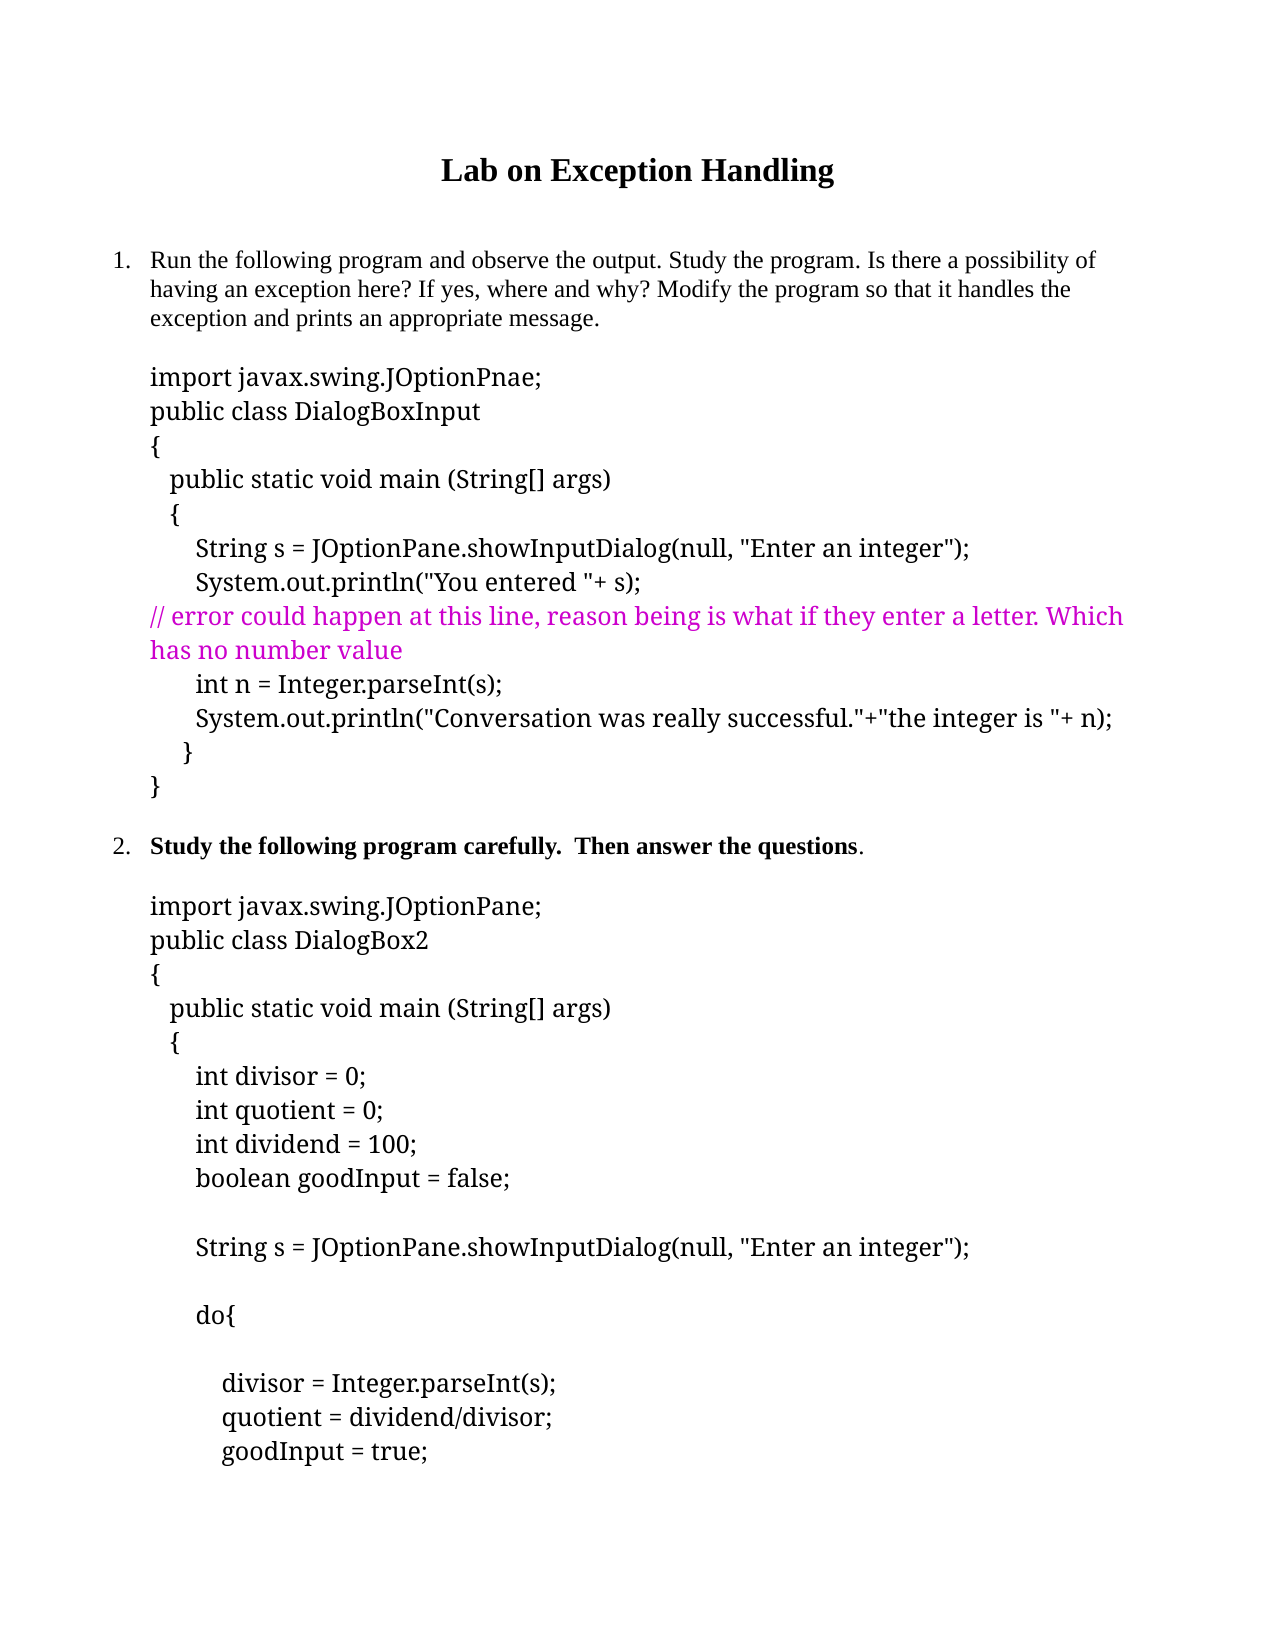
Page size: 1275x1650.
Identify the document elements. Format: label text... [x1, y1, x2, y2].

list quotient = dividend/divisor; [150, 1399, 1162, 1434]
list import javax.swing.JOptionPnae; [150, 360, 1162, 394]
list System.out.println("You entered "+ s); [150, 564, 1162, 598]
list int quotient = 0; [150, 1093, 1162, 1127]
list public class DialogBoxInput [150, 394, 1162, 428]
list public static void main (String[] args) [150, 991, 1162, 1025]
list } [150, 735, 1162, 769]
list do{ [150, 1297, 1162, 1331]
list String s = JOptionPane.showInputDialog(null, "Enter an integer"); [150, 530, 1162, 564]
list import javax.swing.JOptionPane; [150, 889, 1162, 923]
list int dividend = 100; [150, 1127, 1162, 1161]
list { [150, 1025, 1162, 1059]
list { [150, 428, 1162, 462]
list { [150, 496, 1162, 530]
list Study the following program carefully. Then answer the questions. [112, 831, 1162, 860]
text Lab on Exception Handling [112, 150, 1162, 188]
list boolean goodInput = false; [150, 1161, 1162, 1195]
list // error could happen at this line, reason being is what if they enter a letter. Which has no number value [150, 598, 1162, 667]
list goodInput = true; [150, 1434, 1162, 1468]
list int n = Integer.parseInt(s); [150, 667, 1162, 701]
list } [150, 769, 1162, 803]
list Run the following program and observe the output. Study the program. Is there a possibility of having an exception here? If yes, where and why? Modify the program so that it handles the exception and prints an appropriate message. [112, 245, 1162, 332]
list public class DialogBox2 [150, 923, 1162, 957]
list divisor = Integer.parseInt(s); [150, 1366, 1162, 1399]
list public static void main (String[] args) [150, 462, 1162, 496]
list int divisor = 0; [150, 1059, 1162, 1093]
list { [150, 957, 1162, 991]
list String s = JOptionPane.showInputDialog(null, "Enter an integer"); [150, 1229, 1162, 1263]
list System.out.println("Conversation was really successful."+"the integer is "+ n); [150, 701, 1162, 735]
